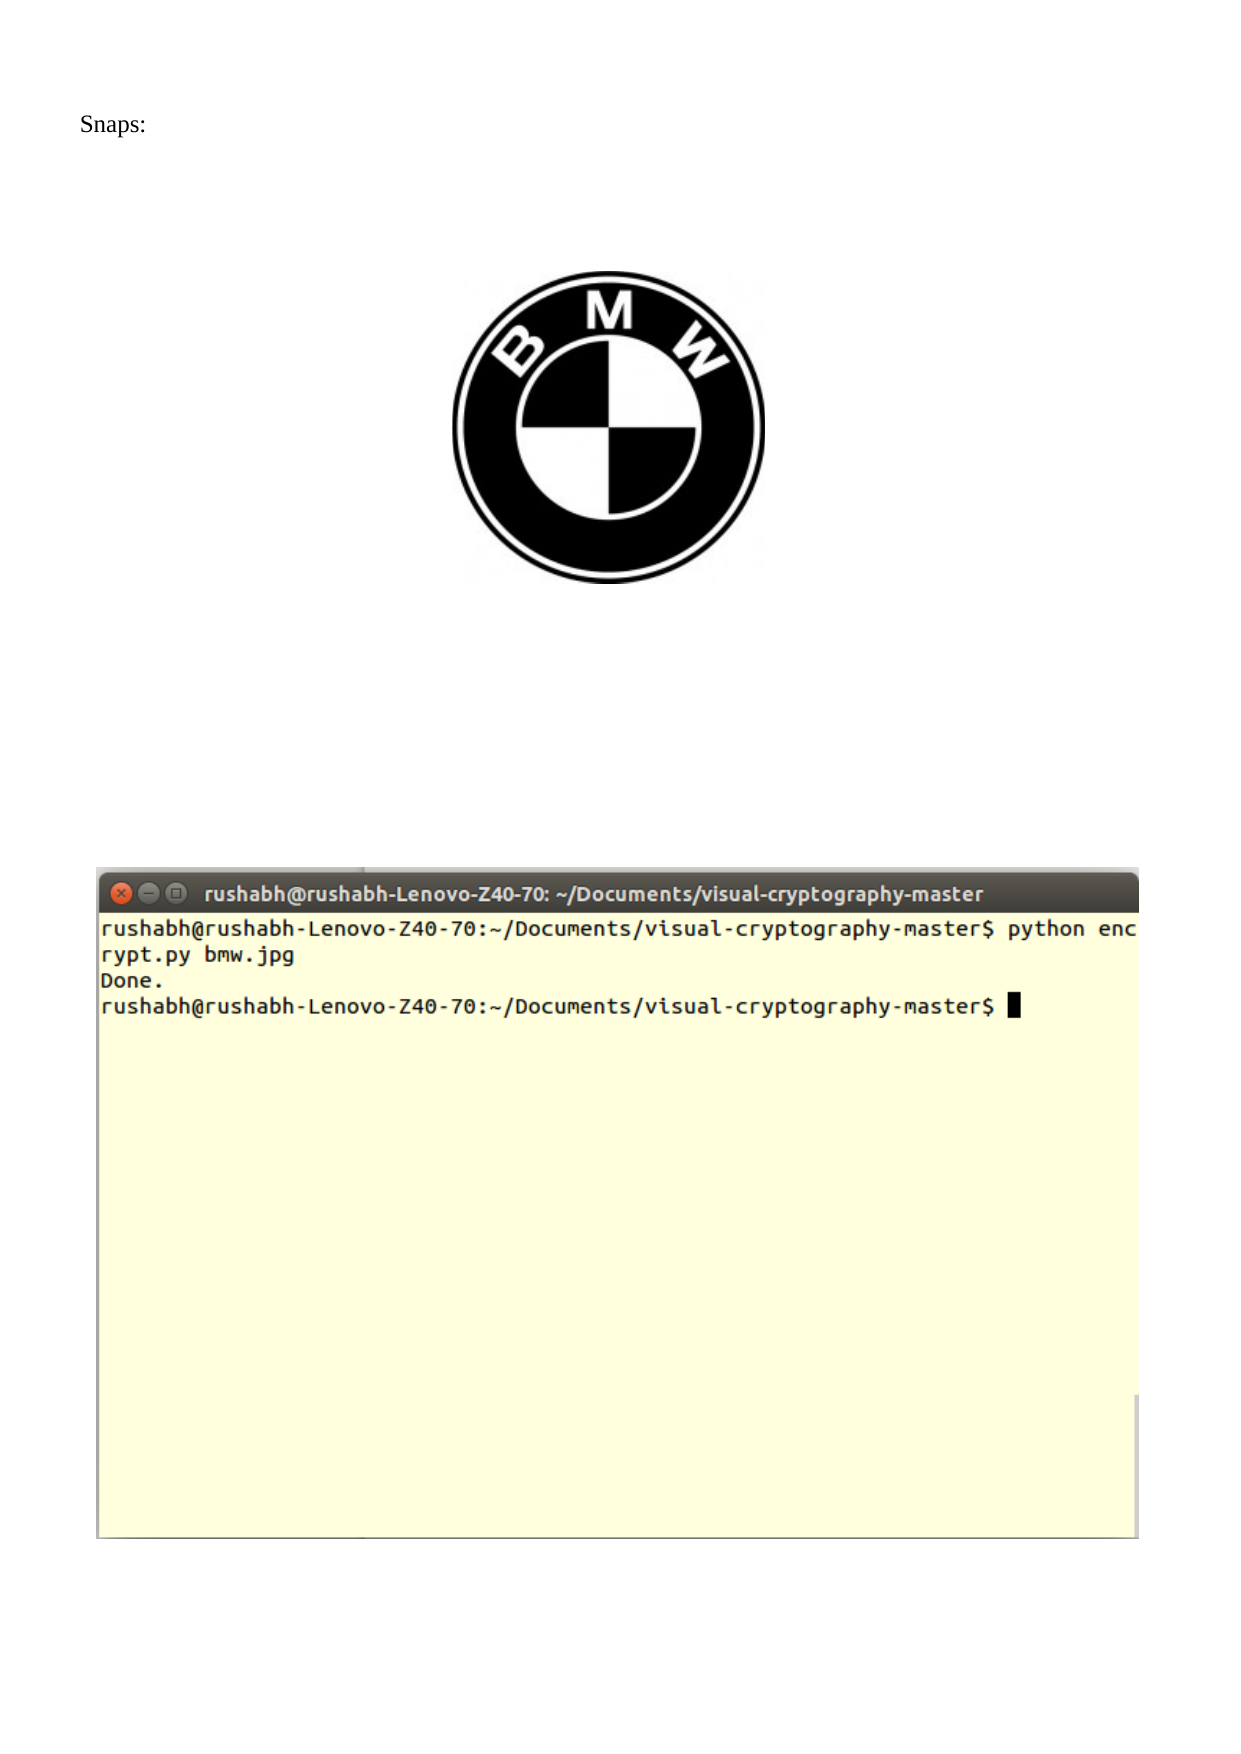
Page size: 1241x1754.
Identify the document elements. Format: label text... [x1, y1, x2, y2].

text Snaps: [79, 109, 1122, 138]
picture [96, 867, 1139, 1539]
picture [452, 271, 765, 584]
